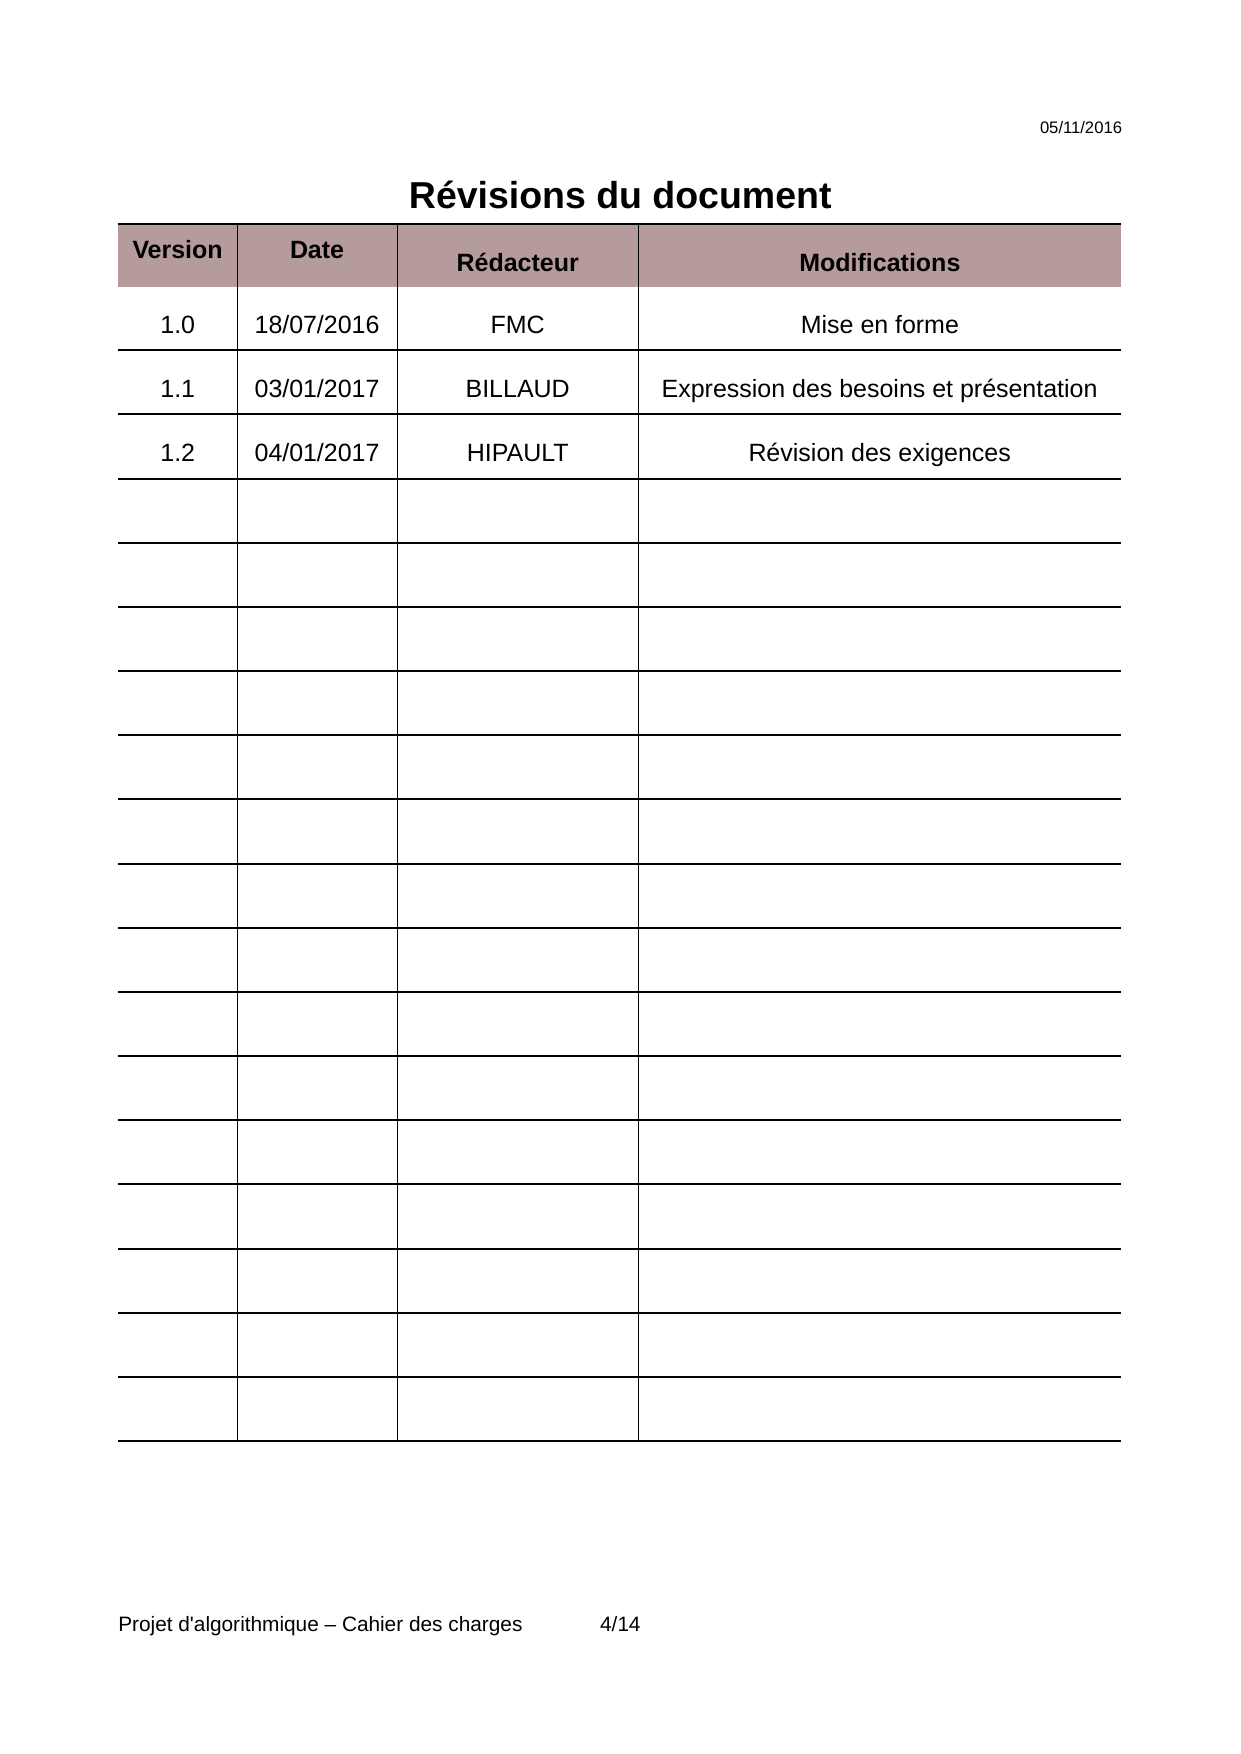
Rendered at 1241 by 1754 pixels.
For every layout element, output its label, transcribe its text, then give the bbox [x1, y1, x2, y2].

table_cell [238, 1185, 397, 1247]
table_cell [639, 480, 1121, 542]
table_cell [639, 993, 1121, 1055]
table_cell [639, 544, 1121, 606]
table_cell [238, 736, 397, 798]
table_cell [238, 1378, 397, 1440]
table_cell FMC [398, 287, 638, 349]
table_cell [118, 1121, 237, 1183]
table_cell [639, 1378, 1121, 1440]
table_cell [639, 800, 1121, 862]
table_cell [398, 800, 638, 862]
table_cell [238, 480, 397, 542]
table_cell [398, 1250, 638, 1312]
table_cell [238, 1314, 397, 1376]
table_cell Mise en forme [639, 287, 1121, 349]
table_cell [238, 672, 397, 734]
table_cell [118, 1378, 237, 1440]
table_cell [398, 993, 638, 1055]
table_cell [118, 672, 237, 734]
table_cell [639, 1314, 1121, 1376]
table_cell [118, 736, 237, 798]
table_cell [398, 1185, 638, 1247]
table_cell [118, 480, 237, 542]
table_cell 18/07/2016 [238, 287, 397, 349]
table_cell [238, 1250, 397, 1312]
table_cell [118, 800, 237, 862]
table_cell [639, 736, 1121, 798]
table_cell [398, 480, 638, 542]
table_cell [398, 544, 638, 606]
table_cell [639, 929, 1121, 991]
table_cell [398, 865, 638, 927]
text Révisions du document [118, 173, 1122, 216]
table_cell [238, 1057, 397, 1119]
table_cell Révision des exigences [639, 415, 1121, 477]
table_cell [238, 608, 397, 670]
table_cell 03/01/2017 [238, 351, 397, 413]
table_header Date [238, 225, 397, 287]
table_header Rédacteur [398, 225, 638, 287]
table_cell [118, 929, 237, 991]
table_cell 1.1 [118, 351, 237, 413]
table_cell [398, 929, 638, 991]
table_cell [118, 1250, 237, 1312]
table_cell [639, 672, 1121, 734]
table_cell BILLAUD [398, 351, 638, 413]
table_cell [118, 993, 237, 1055]
table_cell 1.0 [118, 287, 237, 349]
table_header Version [118, 225, 237, 287]
table_cell [118, 1314, 237, 1376]
table_header Modifications [639, 225, 1121, 287]
table_cell [238, 929, 397, 991]
table_cell [238, 800, 397, 862]
table_cell [398, 1378, 638, 1440]
table_cell [639, 1057, 1121, 1119]
table_cell [639, 865, 1121, 927]
table_cell [238, 865, 397, 927]
table_cell [238, 544, 397, 606]
table_cell [118, 1185, 237, 1247]
table_cell [398, 1057, 638, 1119]
table_cell [639, 1250, 1121, 1312]
table_cell [118, 544, 237, 606]
table_cell [118, 865, 237, 927]
table_cell [118, 608, 237, 670]
table_cell [398, 736, 638, 798]
table_cell [398, 1121, 638, 1183]
table_cell [238, 993, 397, 1055]
table_cell [398, 1314, 638, 1376]
table_cell [639, 1185, 1121, 1247]
table_cell 04/01/2017 [238, 415, 397, 477]
table_cell [118, 1057, 237, 1119]
table_cell Expression des besoins et présentation [639, 351, 1121, 413]
table_cell [398, 608, 638, 670]
table_cell [238, 1121, 397, 1183]
table_cell [639, 1121, 1121, 1183]
table_cell [639, 608, 1121, 670]
table_cell [398, 672, 638, 734]
table_cell 1.2 [118, 415, 237, 477]
table_cell HIPAULT [398, 415, 638, 477]
